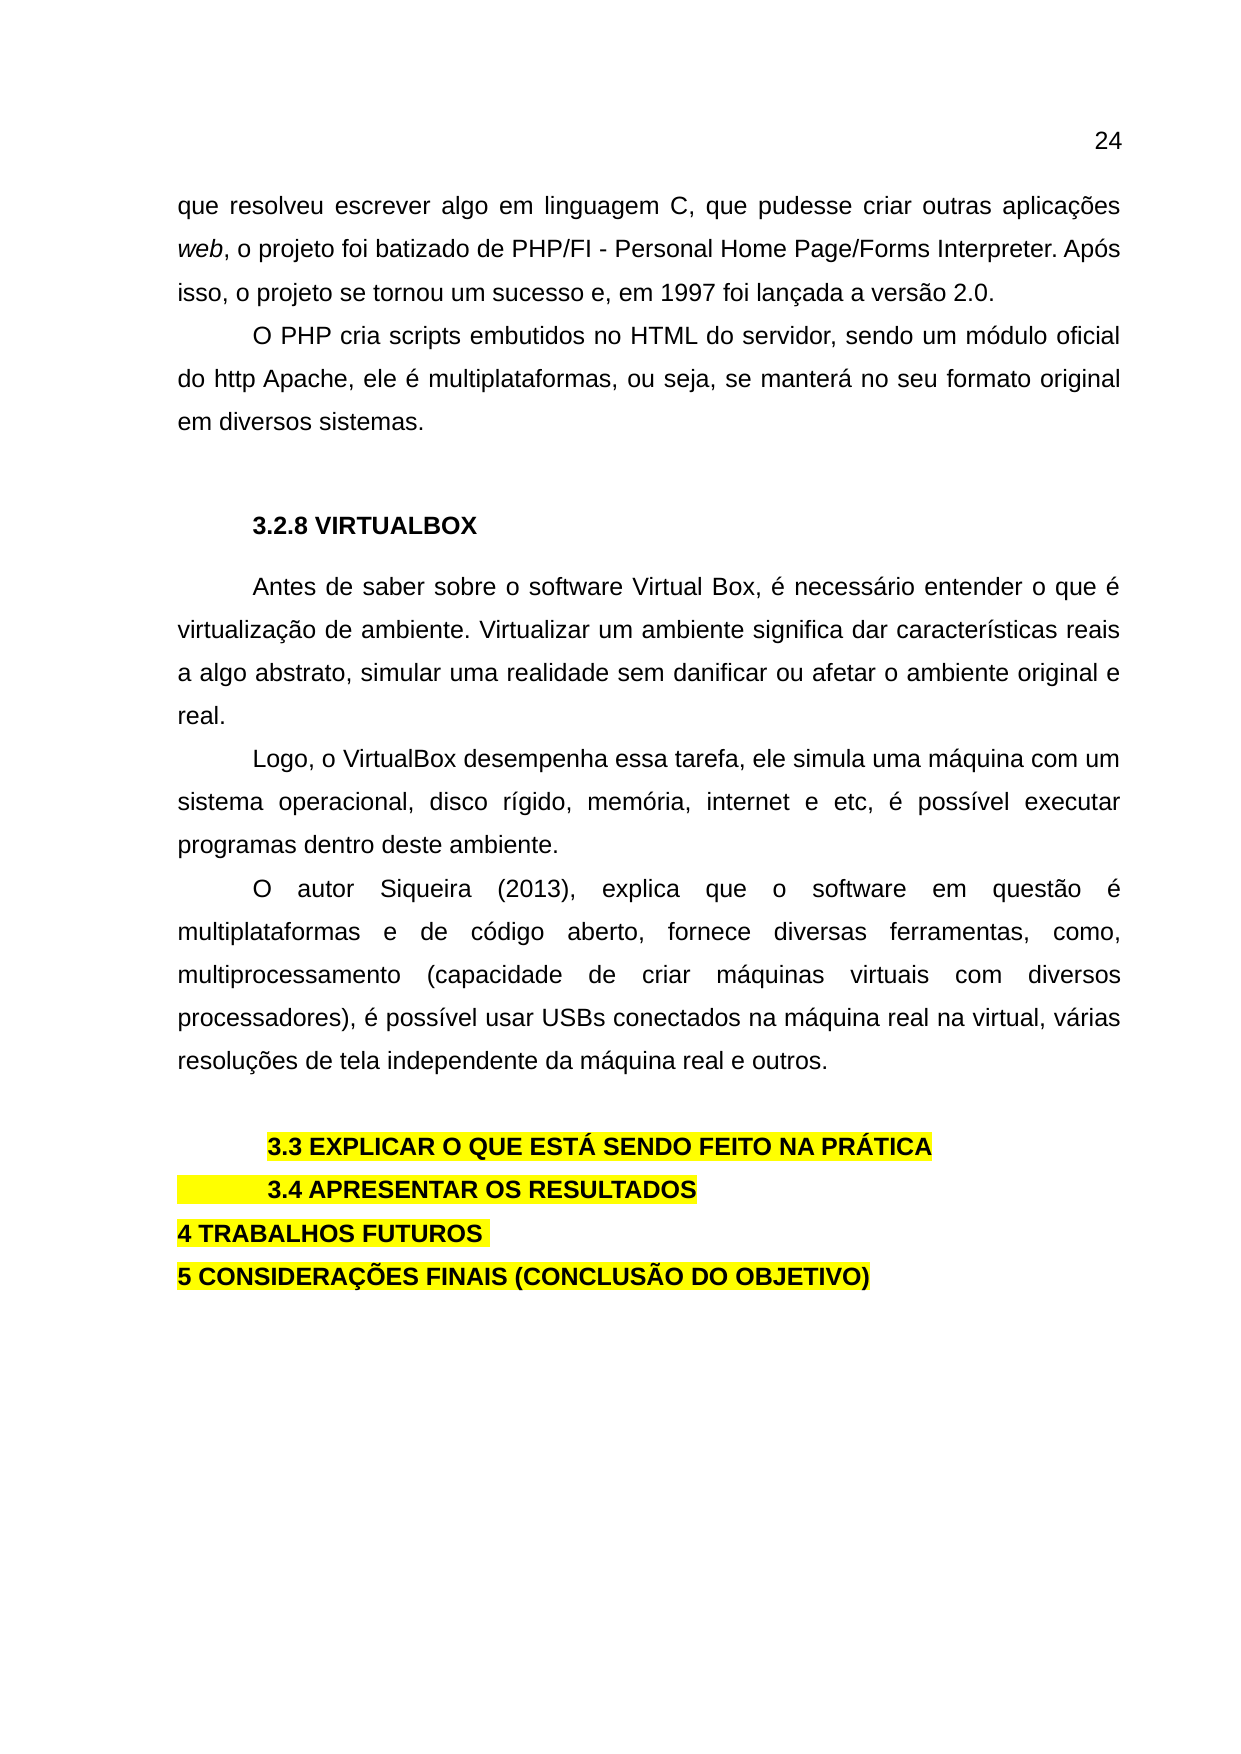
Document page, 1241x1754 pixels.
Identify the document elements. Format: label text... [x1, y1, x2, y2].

subtitle 3.2.8 VIRTUALBOX [177, 511, 1122, 539]
text Antes de saber sobre o software Virtual Box, é necessário entender o que é virtualização de ambiente. Virtualizar um ambiente significa dar características reais a algo abstrato, simular uma realidade sem danificar ou afetar o ambiente original e real. [177, 572, 1122, 730]
text que resolveu escrever algo em linguagem C, que pudesse criar outras aplicações web, o projeto foi batizado de PHP/FI - Personal Home Page/Forms Interpreter. Após isso, o projeto se tornou um sucesso e, em 1997 foi lançada a versão 2.0. [177, 191, 1122, 306]
text O autor Siqueira (2013), explica que o software em questão é multiplataformas e de código aberto, fornece diversas ferramentas, como, multiprocessamento (capacidade de criar máquinas virtuais com diversos processadores), é possível usar USBs conectados na máquina real na virtual, várias resoluções de tela independente da máquina real e outros. [177, 873, 1122, 1075]
text Logo, o VirtualBox desempenha essa tarefa, ele simula uma máquina com um sistema operacional, disco rígido, memória, internet e etc, é possível executar programas dentro deste ambiente. [177, 744, 1122, 859]
text 5 CONSIDERAÇÕES FINAIS (CONCLUSÃO DO OBJETIVO) [177, 1262, 1122, 1290]
text 3.4 APRESENTAR OS RESULTADOS [177, 1175, 1122, 1204]
text 3.3 EXPLICAR O QUE ESTÁ SENDO FEITO NA PRÁTICA [177, 1132, 1122, 1161]
text 4 TRABALHOS FUTUROS [177, 1218, 1122, 1247]
text O PHP cria scripts embutidos no HTML do servidor, sendo um módulo oficial do http Apache, ele é multiplataformas, ou seja, se manterá no seu formato original em diversos sistemas. [177, 321, 1122, 436]
